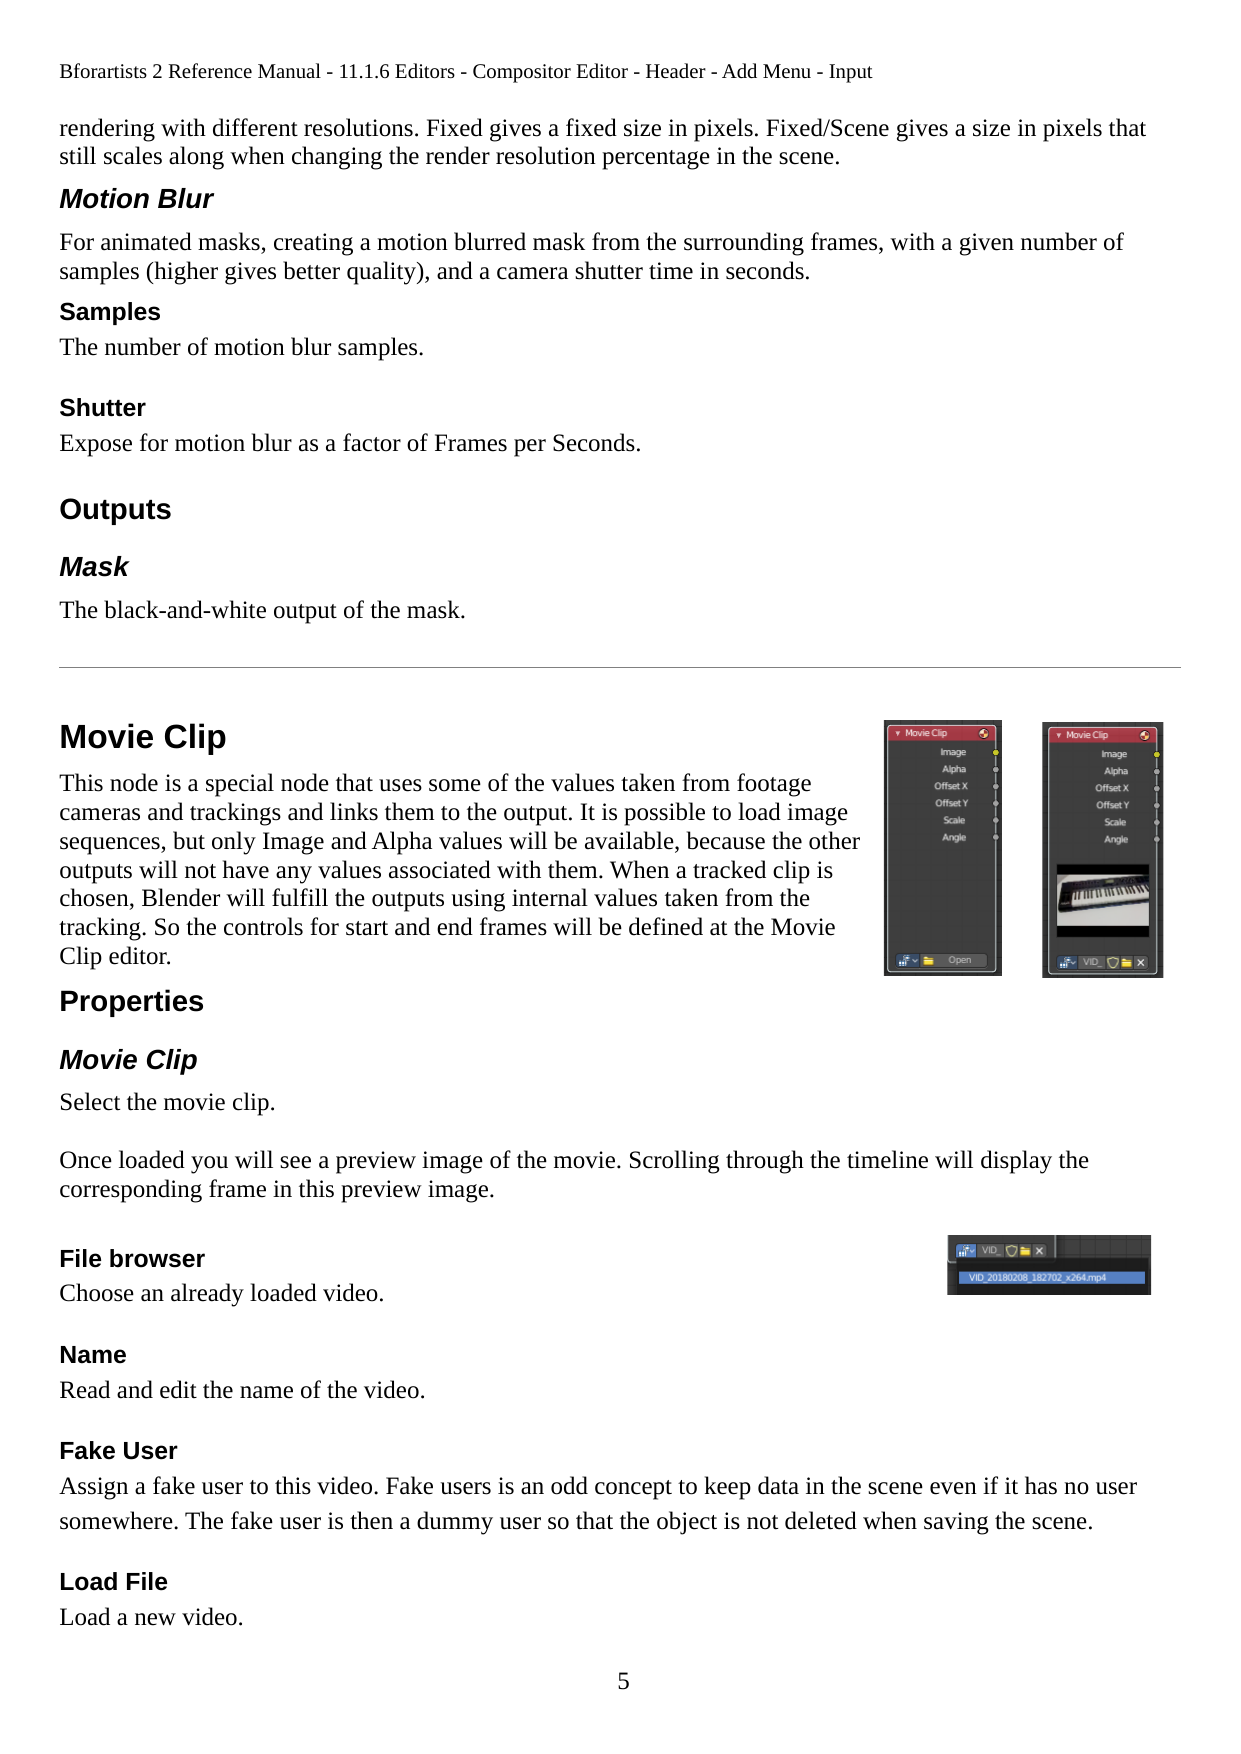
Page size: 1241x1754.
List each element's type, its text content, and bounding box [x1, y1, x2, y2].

text Once loaded you will see a preview image of the movie. Scrolling through the timeline will display the corresponding frame in this preview image. [59, 1145, 1181, 1202]
subtitle Load File [59, 1567, 1181, 1596]
text For animated masks, creating a motion blurred mask from the surrounding frames, with a given number of samples (higher gives better quality), and a camera shutter time in seconds. [59, 227, 1181, 284]
picture [947, 1235, 1152, 1295]
subtitle Motion Blur [59, 183, 1181, 214]
subtitle Name [59, 1340, 1181, 1369]
text Read and edit the name of the video. [59, 1375, 1181, 1404]
text The black-and-white output of the mask. [59, 595, 1181, 624]
subtitle Movie Clip [59, 1043, 1181, 1075]
subtitle Outputs [59, 492, 1181, 526]
subtitle [1152, 1244, 1181, 1272]
picture [883, 720, 1002, 976]
subtitle Mask [59, 551, 1181, 582]
picture [1042, 722, 1164, 978]
text Load a new video. [59, 1602, 1181, 1631]
subtitle Shutter [59, 393, 1181, 422]
text Expose for motion blur as a factor of Frames per Seconds. [59, 428, 1181, 457]
subtitle Properties [59, 984, 1181, 1018]
text Choose an already loaded video. [59, 1278, 1181, 1307]
subtitle File browser [59, 1244, 947, 1272]
text Select the movie clip. [59, 1087, 1181, 1116]
subtitle Fake User [59, 1436, 1181, 1465]
text Assign a fake user to this video. Fake users is an odd concept to keep data in the scene even if it has no user somewhere. The fake user is then a dummy user so that the object is not deleted when saving the scene. [59, 1471, 1181, 1534]
text rendering with different resolutions. Fixed gives a fixed size in pixels. Fixed/Scene gives a size in pixels that still scales along when changing the render resolution percentage in the scene. [59, 113, 1181, 170]
subtitle Movie Clip [59, 717, 1181, 756]
subtitle Samples [59, 297, 1181, 326]
text This node is a special node that uses some of the values taken from footage cameras and trackings and links them to the output. It is possible to load image sequences, but only Image and Alpha values will be available, because the other outputs will not have any values associated with them. When a tracked clip is chosen, Blender will fulfill the outputs using internal values taken from the tracking. So the controls for start and end frames will be defined at the Movie Clip editor. [59, 768, 883, 970]
text The number of motion blur samples. [59, 332, 1181, 361]
